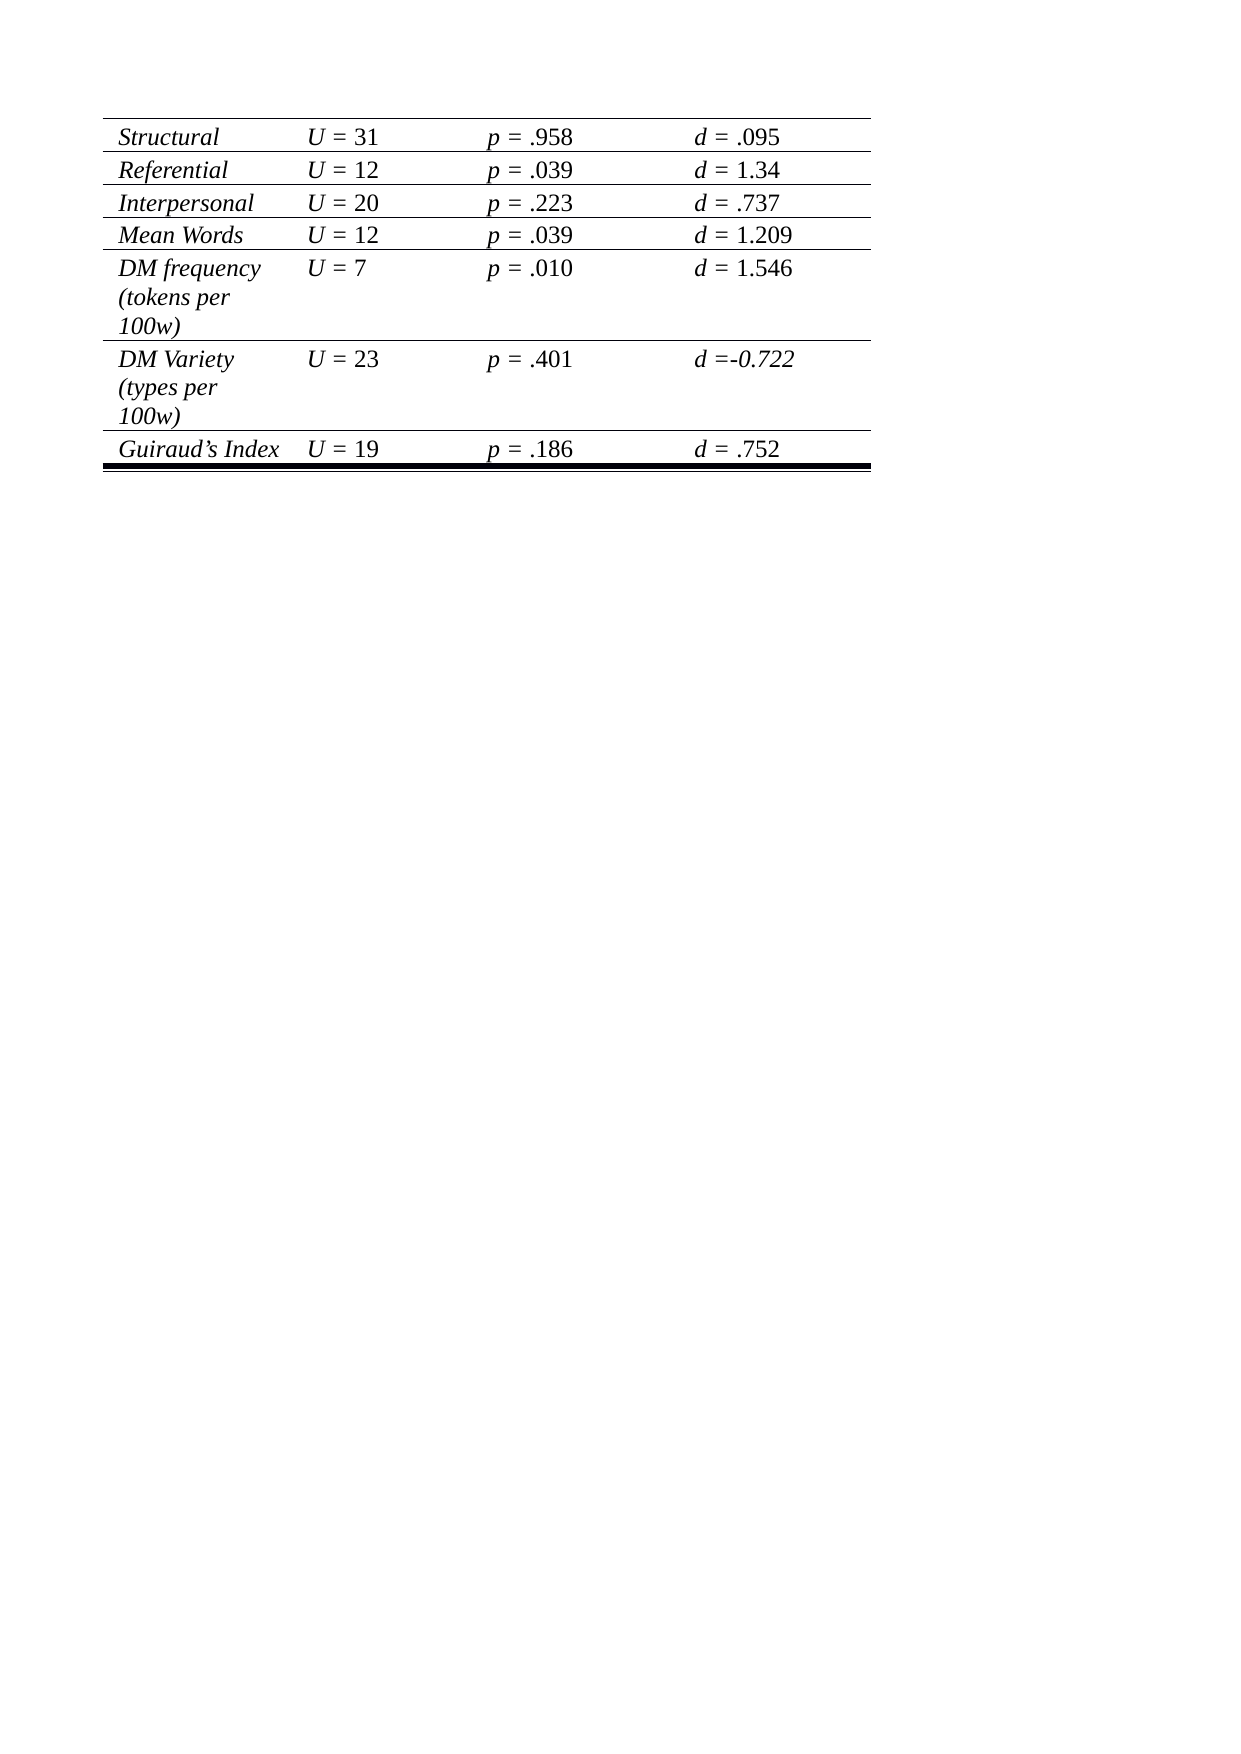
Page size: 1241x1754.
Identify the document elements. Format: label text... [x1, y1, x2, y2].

table_cell p = .039 [472, 152, 679, 184]
table_cell Mean Words [103, 218, 291, 249]
table_cell Referential [103, 152, 291, 184]
table_cell U = 19 [291, 431, 472, 463]
table_cell p = .039 [472, 218, 679, 249]
table_cell U = 7 [291, 250, 472, 340]
table_cell DM Variety (types per 100w) [103, 341, 291, 430]
table_cell p = .010 [472, 250, 679, 340]
table_cell d = 1.34 [679, 152, 871, 184]
table_cell Guiraud’s Index [103, 431, 291, 463]
table_cell p = .223 [472, 185, 679, 217]
table_cell U = 23 [291, 341, 472, 430]
table_cell Structural [103, 119, 291, 151]
table_cell U = 20 [291, 185, 472, 217]
table_cell d = 1.209 [679, 218, 871, 249]
table_cell U = 12 [291, 152, 472, 184]
table_cell U = 12 [291, 218, 472, 249]
table_cell p = .186 [472, 431, 679, 463]
table_cell d =-0.722 [679, 341, 871, 430]
table_cell d = .737 [679, 185, 871, 217]
table_cell d = 1.546 [679, 250, 871, 340]
table_cell d = .752 [679, 431, 871, 463]
table_cell DM frequency (tokens per 100w) [103, 250, 291, 340]
table_cell d = .095 [679, 119, 871, 151]
table_cell p = .958 [472, 119, 679, 151]
table_cell Interpersonal [103, 185, 291, 217]
table_cell p = .401 [472, 341, 679, 430]
table_cell U = 31 [291, 119, 472, 151]
